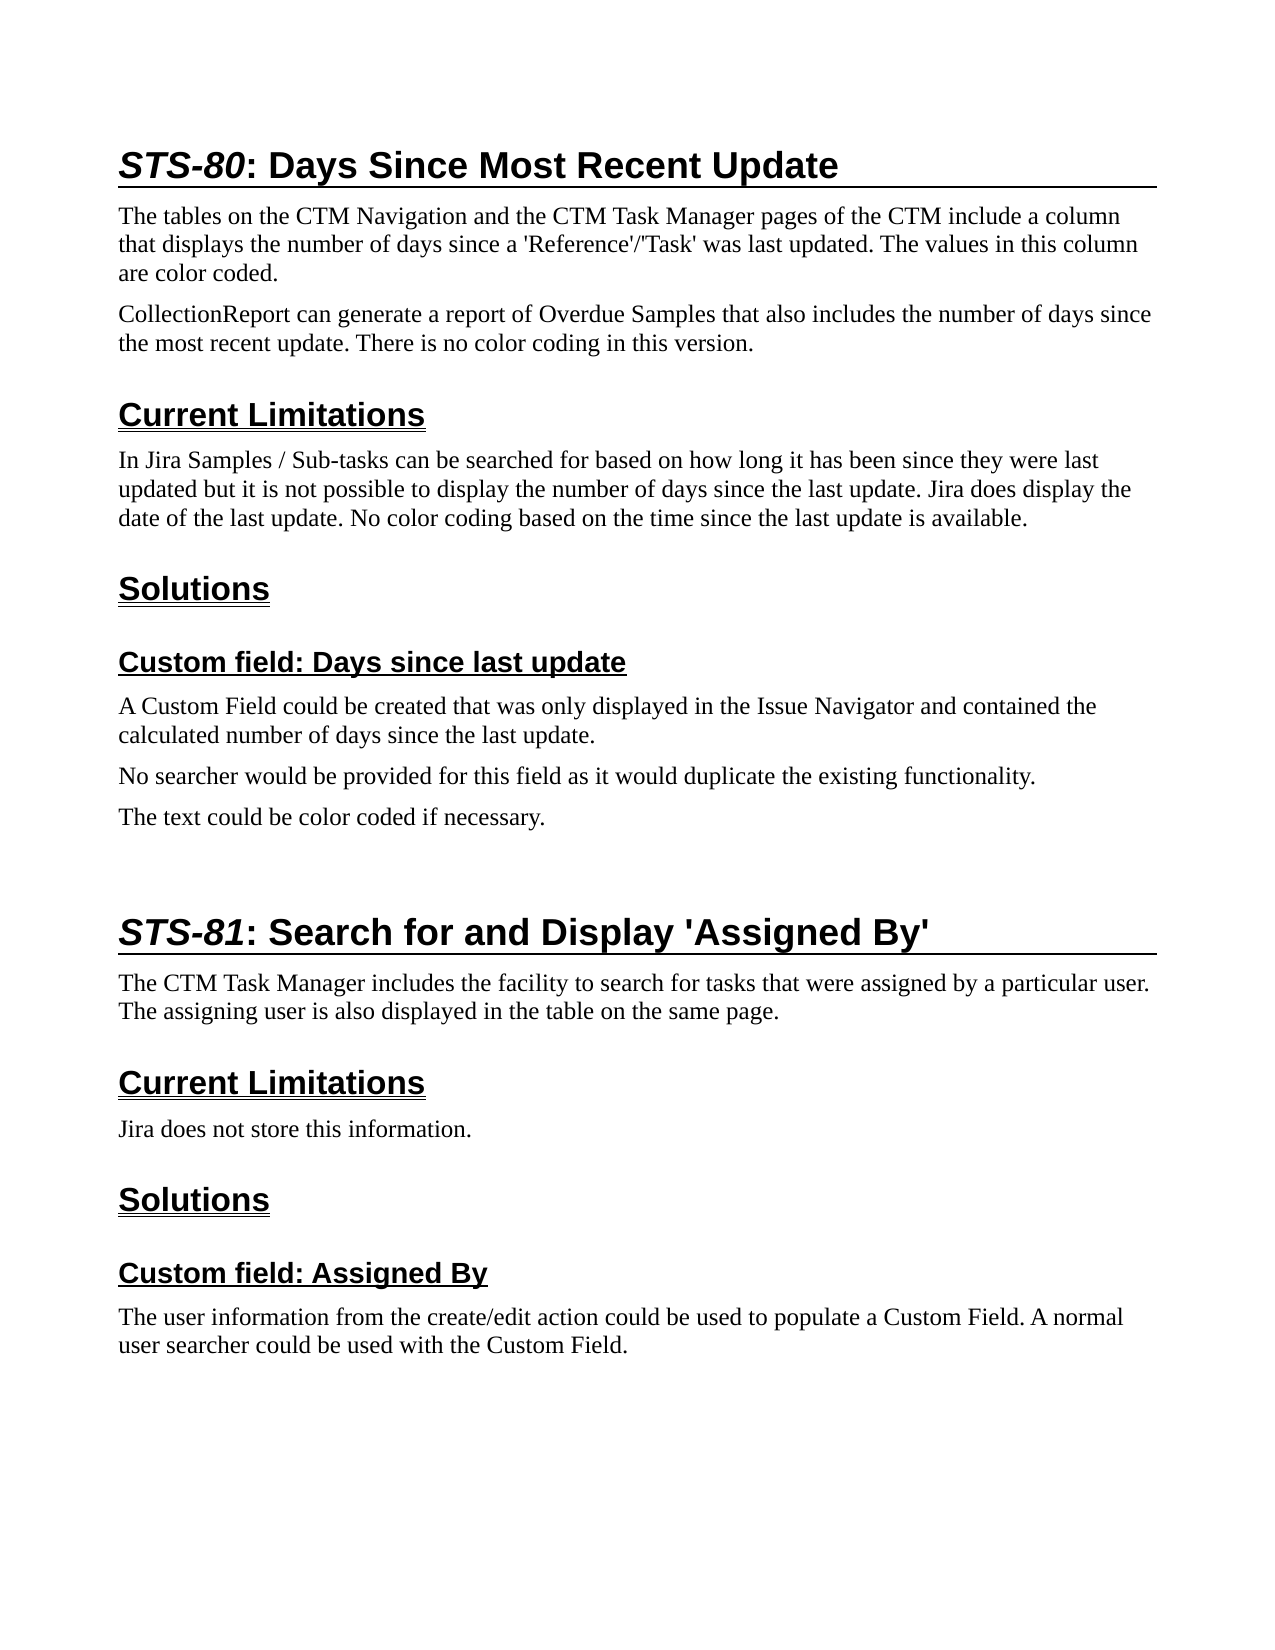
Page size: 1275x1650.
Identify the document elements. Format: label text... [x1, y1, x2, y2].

text The text could be color coded if necessary. [118, 802, 1157, 831]
text CollectionReport can generate a report of Overdue Samples that also includes the number of days since the most recent update. There is no color coding in this version. [118, 299, 1157, 357]
text Jira does not store this information. [118, 1114, 1157, 1142]
subtitle STS-80: Days Since Most Recent Update [118, 143, 1157, 186]
subtitle STS-81: Search for and Display 'Assigned By' [118, 910, 1157, 953]
subtitle Custom field: Days since last update [118, 645, 1157, 679]
subtitle Custom field: Assigned By [118, 1256, 1157, 1289]
text The user information from the create/edit action could be used to populate a Custom Field. A normal user searcher could be used with the Custom Field. [118, 1302, 1157, 1359]
subtitle Current Limitations [118, 394, 1157, 433]
subtitle Solutions [118, 569, 1157, 608]
text In Jira Samples / Sub-tasks can be searched for based on how long it has been since they were last updated but it is not possible to display the number of days since the last update. Jira does display the date of the last update. No color coding based on the time since the last update is available. [118, 446, 1157, 532]
text A Custom Field could be created that was only displayed in the Issue Navigator and contained the calculated number of days since the last update. [118, 691, 1157, 749]
text The tables on the CTM Navigation and the CTM Task Manager pages of the CTM include a column that displays the number of days since a 'Reference'/'Task' was last updated. The values in this column are color coded. [118, 201, 1157, 287]
text The CTM Task Manager includes the facility to search for tasks that were assigned by a particular user. The assigning user is also displayed in the table on the same page. [118, 968, 1157, 1025]
subtitle Current Limitations [118, 1063, 1157, 1101]
subtitle Solutions [118, 1180, 1157, 1218]
text No searcher would be provided for this field as it would duplicate the existing functionality. [118, 761, 1157, 790]
